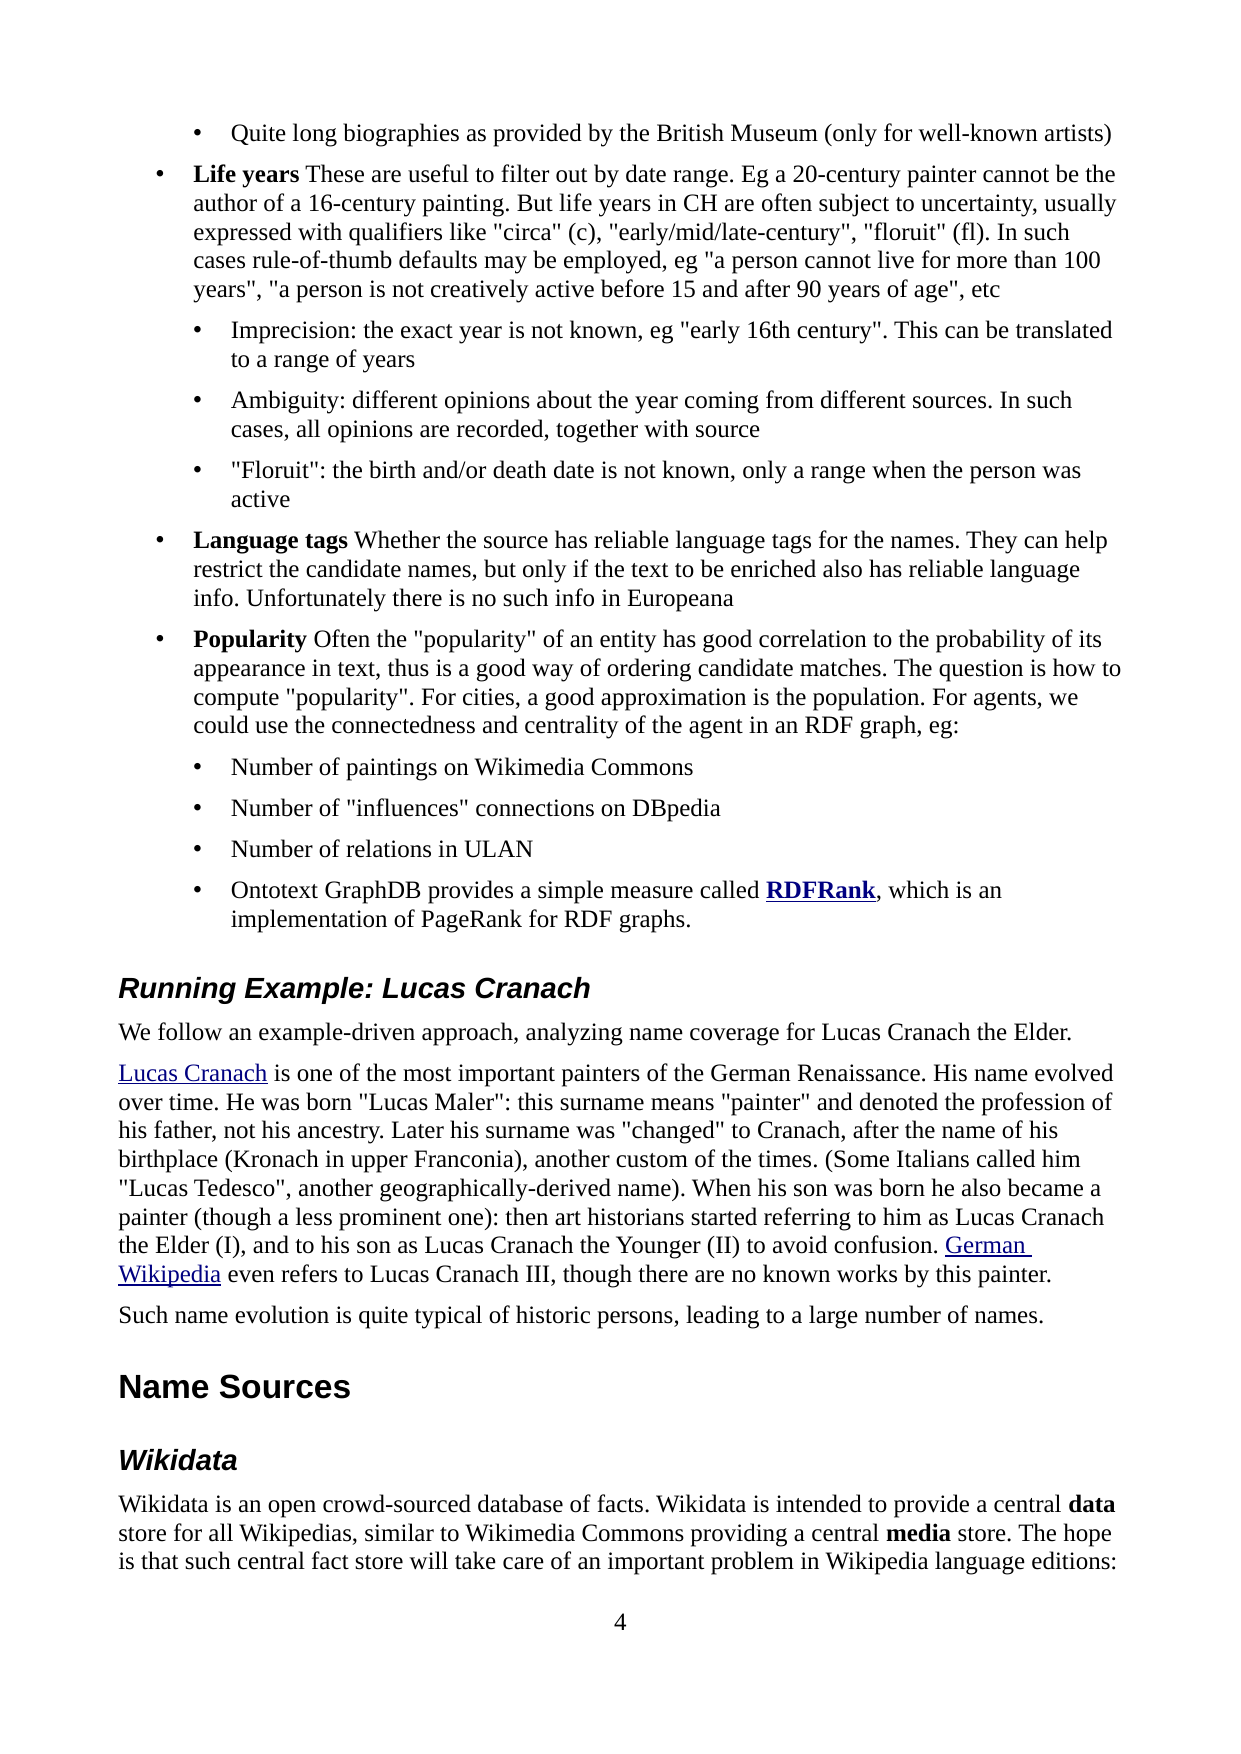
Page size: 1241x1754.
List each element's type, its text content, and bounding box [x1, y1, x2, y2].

text Such name evolution is quite typical of historic persons, leading to a large number of names. [118, 1300, 1122, 1329]
text Lucas Cranach is one of the most important painters of the German Renaissance. His name evolved over time. He was born "Lucas Maler": this surname means "painter" and denoted the profession of his father, not his ancestry. Later his surname was "changed" to Cranach, after the name of his birthplace (Kronach in upper Franconia), another custom of the times. (Some Italians called him "Lucas Tedesco", another geographically-derived name). When his son was born he also became a painter (though a less prominent one): then art historians started referring to him as Lucas Cranach the Elder (I), and to his son as Lucas Cranach the Younger (II) to avoid confusion. German Wikipedia even refers to Lucas Cranach III, though there are no known works by this painter. [118, 1058, 1122, 1288]
subtitle Wikidata [118, 1443, 1122, 1476]
list "Floruit": the birth and/or death date is not known, only a range when the person was active [193, 456, 1122, 513]
list Quite long biographies as provided by the British Museum (only for well-known artists) [193, 118, 1122, 147]
list Language tags Whether the source has reliable language tags for the names. They can help restrict the candidate names, but only if the text to be enriched also has reliable language info. Unfortunately there is no such info in Europeana [156, 526, 1122, 612]
list Ontotext GraphDB provides a simple measure called RDFRank, which is an implementation of PageRank for RDF graphs. [193, 876, 1122, 933]
subtitle Name Sources [118, 1367, 1122, 1405]
list Number of "influences" connections on DBpedia [193, 793, 1122, 822]
subtitle Running Example: Lucas Cranach [118, 971, 1122, 1004]
list Imprecision: the exact year is not known, eg "early 16th century". This can be translated to a range of years [193, 316, 1122, 373]
text Wikidata is an open crowd-sourced database of facts. Wikidata is intended to provide a central data store for all Wikipedias, similar to Wikimedia Commons providing a central media store. The hope is that such central fact store will take care of an important problem in Wikipedia language editions: [118, 1489, 1122, 1575]
list Popularity Often the "popularity" of an entity has good correlation to the probability of its appearance in text, thus is a good way of ordering candidate matches. The question is how to compute "popularity". For cities, a good approximation is the population. For agents, we could use the connectedness and centrality of the agent in an RDF graph, eg: [156, 624, 1122, 739]
list Number of paintings on Wikimedia Commons [193, 752, 1122, 781]
list Number of relations in ULAN [193, 834, 1122, 863]
list Ambiguity: different opinions about the year coming from different sources. In such cases, all opinions are recorded, together with source [193, 386, 1122, 443]
list Life years These are useful to filter out by date range. Eg a 20-century painter cannot be the author of a 16-century painting. But life years in CH are often subject to uncertainty, usually expressed with qualifiers like "circa" (c), "early/mid/late-century", "floruit" (fl). In such cases rule-of-thumb defaults may be employed, eg "a person cannot live for more than 100 years", "a person is not creatively active before 15 and after 90 years of age", etc [156, 159, 1122, 303]
text We follow an example-driven approach, analyzing name coverage for Lucas Cranach the Elder. [118, 1017, 1122, 1045]
